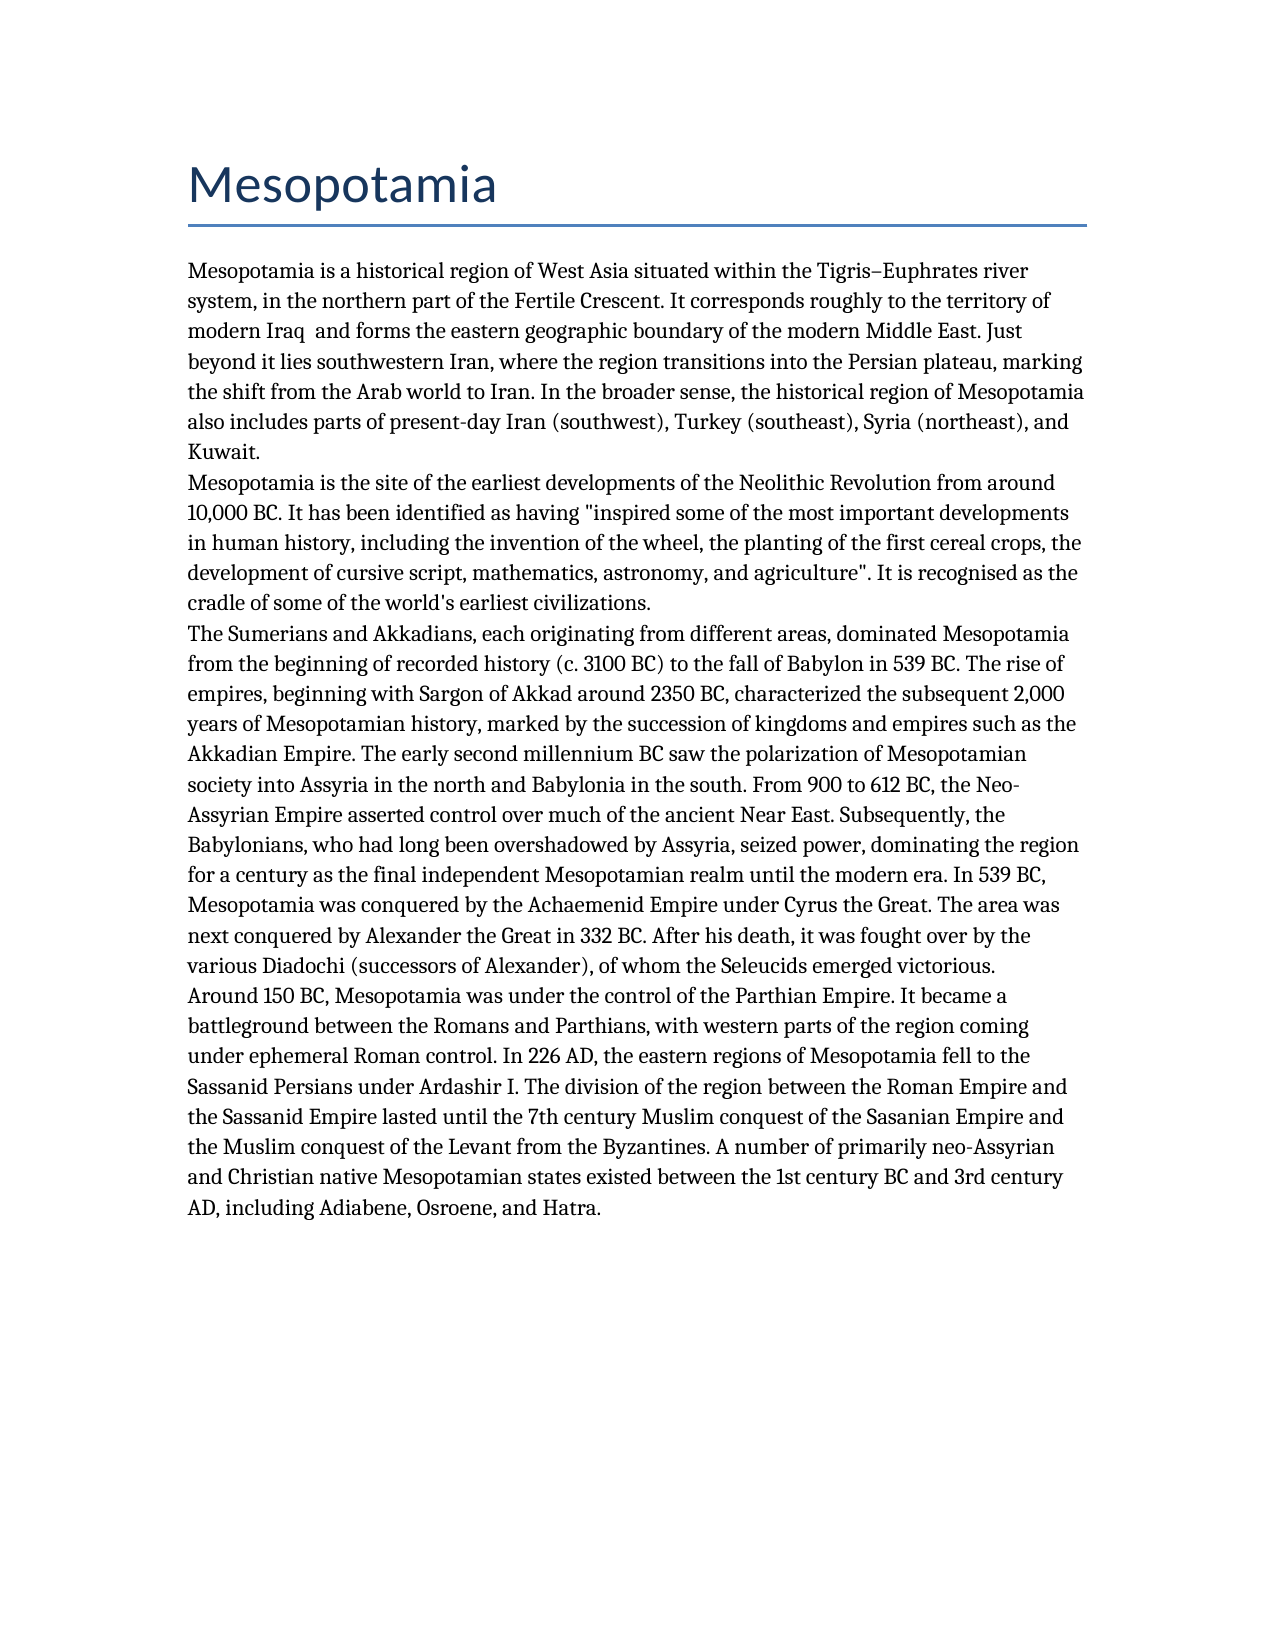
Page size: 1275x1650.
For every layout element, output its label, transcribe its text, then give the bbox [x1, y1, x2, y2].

text Mesopotamia is a historical region of West Asia situated within the Tigris–Euphrates river system, in the northern part of the Fertile Crescent. It corresponds roughly to the territory of modern Iraq and forms the eastern geographic boundary of the modern Middle East. Just beyond it lies southwestern Iran, where the region transitions into the Persian plateau, marking the shift from the Arab world to Iran. In the broader sense, the historical region of Mesopotamia also includes parts of present-day Iran (southwest), Turkey (southeast), Syria (northeast), and Kuwait. Mesopotamia is the site of the earliest developments of the Neolithic Revolution from around 10,000 BC. It has been identified as having "inspired some of the most important developments in human history, including the invention of the wheel, the planting of the first cereal crops, the development of cursive script, mathematics, astronomy, and agriculture". It is recognised as the cradle of some of the world's earliest civilizations. The Sumerians and Akkadians, each originating from different areas, dominated Mesopotamia from the beginning of recorded history (c. 3100 BC) to the fall of Babylon in 539 BC. The rise of empires, beginning with Sargon of Akkad around 2350 BC, characterized the subsequent 2,000 years of Mesopotamian history, marked by the succession of kingdoms and empires such as the Akkadian Empire. The early second millennium BC saw the polarization of Mesopotamian society into Assyria in the north and Babylonia in the south. From 900 to 612 BC, the Neo-Assyrian Empire asserted control over much of the ancient Near East. Subsequently, the Babylonians, who had long been overshadowed by Assyria, seized power, dominating the region for a century as the final independent Mesopotamian realm until the modern era. In 539 BC, Mesopotamia was conquered by the Achaemenid Empire under Cyrus the Great. The area was next conquered by Alexander the Great in 332 BC. After his death, it was fought over by the various Diadochi (successors of Alexander), of whom the Seleucids emerged victorious. Around 150 BC, Mesopotamia was under the control of the Parthian Empire. It became a battleground between the Romans and Parthians, with western parts of the region coming under ephemeral Roman control. In 226 AD, the eastern regions of Mesopotamia fell to the Sassanid Persians under Ardashir I. The division of the region between the Roman Empire and the Sassanid Empire lasted until the 7th century Muslim conquest of the Sasanian Empire and the Muslim conquest of the Levant from the Byzantines. A number of primarily neo-Assyrian and Christian native Mesopotamian states existed between the 1st century BC and 3rd century AD, including Adiabene, Osroene, and Hatra. [187, 258, 1087, 1221]
title Mesopotamia [187, 150, 1087, 227]
